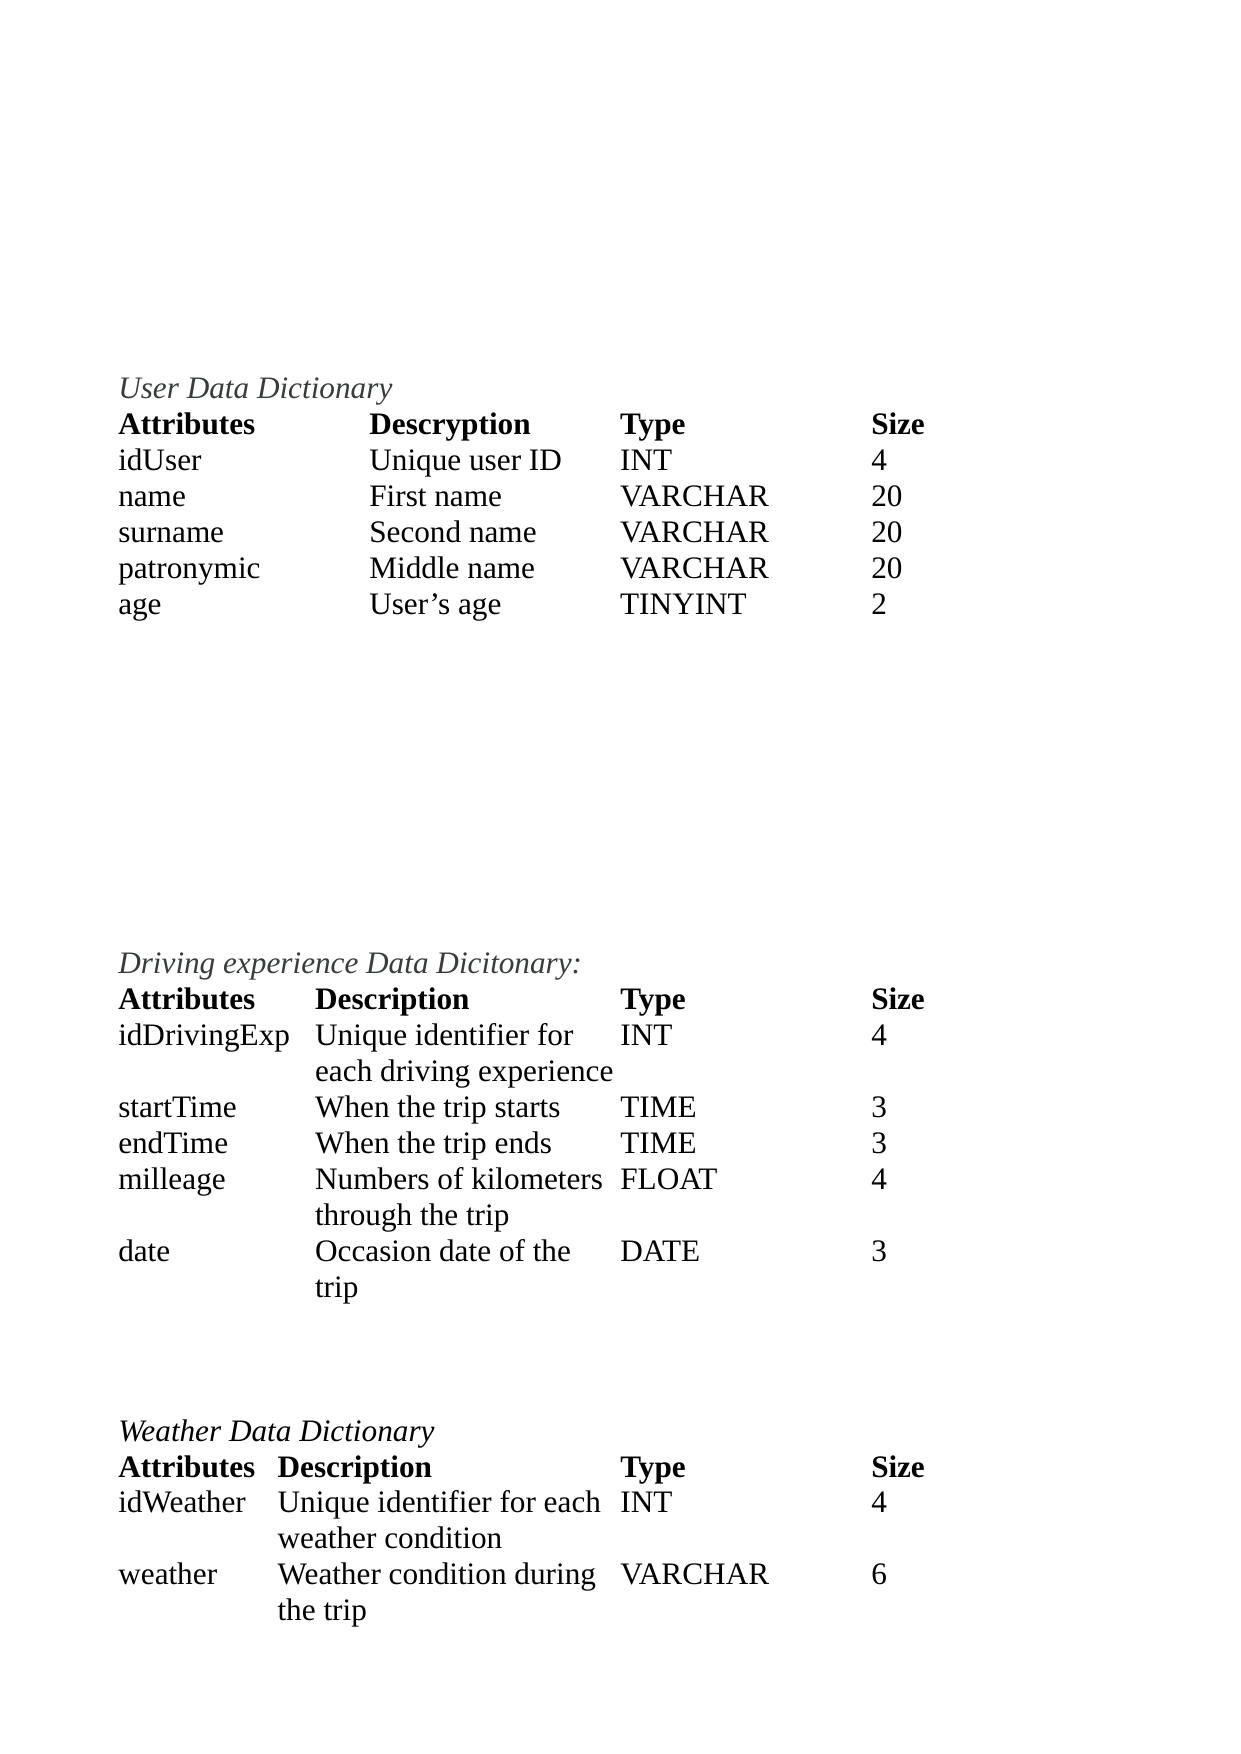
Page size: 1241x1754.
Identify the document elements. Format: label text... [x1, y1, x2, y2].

table_cell VARCHAR [620, 549, 871, 585]
table_cell Unique identifier for each weather condition [278, 1484, 620, 1556]
table_cell First name [369, 478, 620, 513]
table_cell name [118, 478, 369, 513]
text User Data Dictionary [118, 370, 1122, 406]
table_cell Numbers of kilometers through the trip [315, 1160, 620, 1232]
text Driving experience Data Dicitonary: [118, 945, 1122, 981]
table_header Size [871, 406, 1122, 442]
table_cell TIME [620, 1089, 871, 1124]
table_cell idWeather [118, 1484, 277, 1556]
table_cell INT [620, 1017, 871, 1088]
table_cell idUser [118, 442, 369, 477]
table_cell TIME [620, 1124, 871, 1160]
table_header Attributes [118, 981, 315, 1017]
table_header Attributes [118, 1448, 277, 1484]
table_cell Weather condition during the trip [278, 1556, 620, 1627]
table_cell startTime [118, 1089, 315, 1124]
table_cell Middle name [369, 549, 620, 585]
table_cell milleage [118, 1160, 315, 1232]
table_cell VARCHAR [620, 478, 871, 513]
table_cell DATE [620, 1232, 871, 1304]
table_cell User’s age [369, 585, 620, 621]
table_cell 20 [871, 514, 1122, 549]
table_header Description [315, 981, 620, 1017]
table_cell When the trip starts [315, 1089, 620, 1124]
table_cell Unique identifier for each driving experience [315, 1017, 620, 1088]
table_cell TINYINT [620, 585, 871, 621]
table_cell endTime [118, 1124, 315, 1160]
table_cell idDrivingExp [118, 1017, 315, 1088]
table_cell 3 [871, 1089, 1123, 1124]
table_cell date [118, 1232, 315, 1304]
table_header Attributes [118, 406, 369, 442]
table_cell age [118, 585, 369, 621]
table_header Size [871, 981, 1123, 1017]
table_cell 4 [871, 1017, 1123, 1088]
table_cell Occasion date of the trip [315, 1232, 620, 1304]
table_cell 4 [871, 442, 1122, 477]
table_cell VARCHAR [620, 1556, 871, 1627]
table_cell When the trip ends [315, 1124, 620, 1160]
table_cell 4 [871, 1484, 1123, 1556]
table_cell FLOAT [620, 1160, 871, 1232]
table_header Descryption [369, 406, 620, 442]
text Weather Data Dictionary [118, 1412, 1122, 1448]
table_header Type [620, 406, 871, 442]
table_cell VARCHAR [620, 514, 871, 549]
table_cell 20 [871, 478, 1122, 513]
table_cell surname [118, 514, 369, 549]
table_cell Second name [369, 514, 620, 549]
table_cell INT [620, 442, 871, 477]
table_cell weather [118, 1556, 277, 1627]
table_header Type [620, 1448, 871, 1484]
table_header Description [278, 1448, 620, 1484]
table_cell INT [620, 1484, 871, 1556]
table_cell 2 [871, 585, 1122, 621]
table_cell 4 [871, 1160, 1123, 1232]
table_cell 20 [871, 549, 1122, 585]
table_cell 6 [871, 1556, 1123, 1627]
table_cell 3 [871, 1232, 1123, 1304]
table_cell Unique user ID [369, 442, 620, 477]
table_cell patronymic [118, 549, 369, 585]
table_header Size [871, 1448, 1123, 1484]
table_header Type [620, 981, 871, 1017]
table_cell 3 [871, 1124, 1123, 1160]
